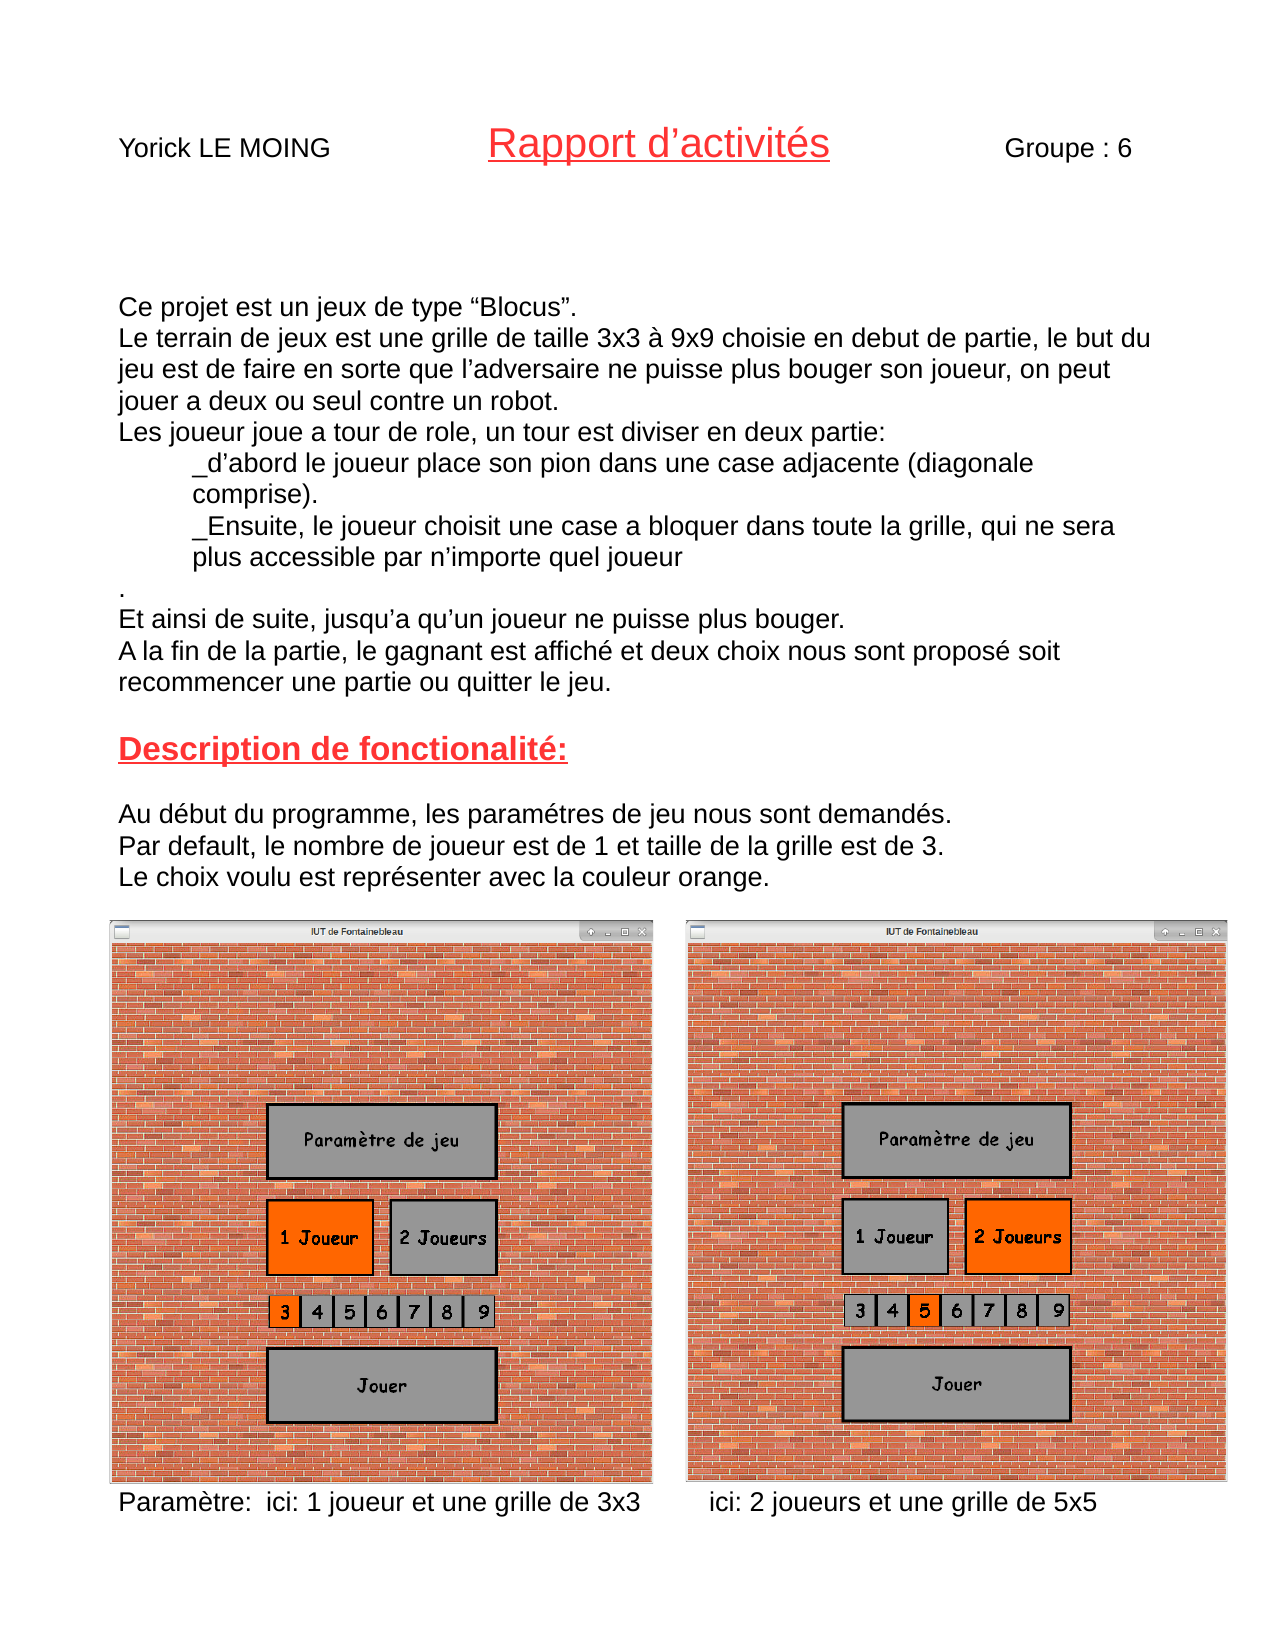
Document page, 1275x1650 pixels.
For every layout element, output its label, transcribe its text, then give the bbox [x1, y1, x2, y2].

text Ce projet est un jeux de type “Blocus”. [118, 291, 1157, 322]
text . [118, 572, 1157, 603]
text Au début du programme, les paramétres de jeu nous sont demandés. [118, 798, 1157, 829]
text Par default, le nombre de joueur est de 1 et taille de la grille est de 3. [118, 829, 1157, 861]
text Et ainsi de suite, jusqu’a qu’un joueur ne puisse plus bouger. [118, 603, 1157, 635]
picture [109, 920, 654, 1484]
text A la fin de la partie, le gagnant est affiché et deux choix nous sont proposé soit recommencer une partie ou quitter le jeu. [118, 635, 1157, 697]
text Paramètre: ici: 1 joueur et une grille de 3x3 ici: 2 joueurs et une grille de 5x5 [118, 1486, 1157, 1517]
picture [685, 920, 1228, 1482]
text Le terrain de jeux est une grille de taille 3x3 à 9x9 choisie en debut de partie, le but du jeu est de faire en sorte que l’adversaire ne puisse plus bouger son joueur, on peut jouer a deux ou seul contre un robot. [118, 322, 1157, 416]
text _d’abord le joueur place son pion dans une case adjacente (diagonale comprise). [118, 447, 1157, 510]
text Description de fonctionalité: [118, 728, 1157, 767]
text _Ensuite, le joueur choisit une case a bloquer dans toute la grille, qui ne sera plus accessible par n’importe quel joueur [118, 510, 1157, 572]
text Les joueur joue a tour de role, un tour est diviser en deux partie: [118, 416, 1157, 447]
text Yorick LE MOING Rapport d’activités Groupe : 6 [118, 118, 1157, 166]
text Le choix voulu est représenter avec la couleur orange. [118, 861, 1157, 892]
